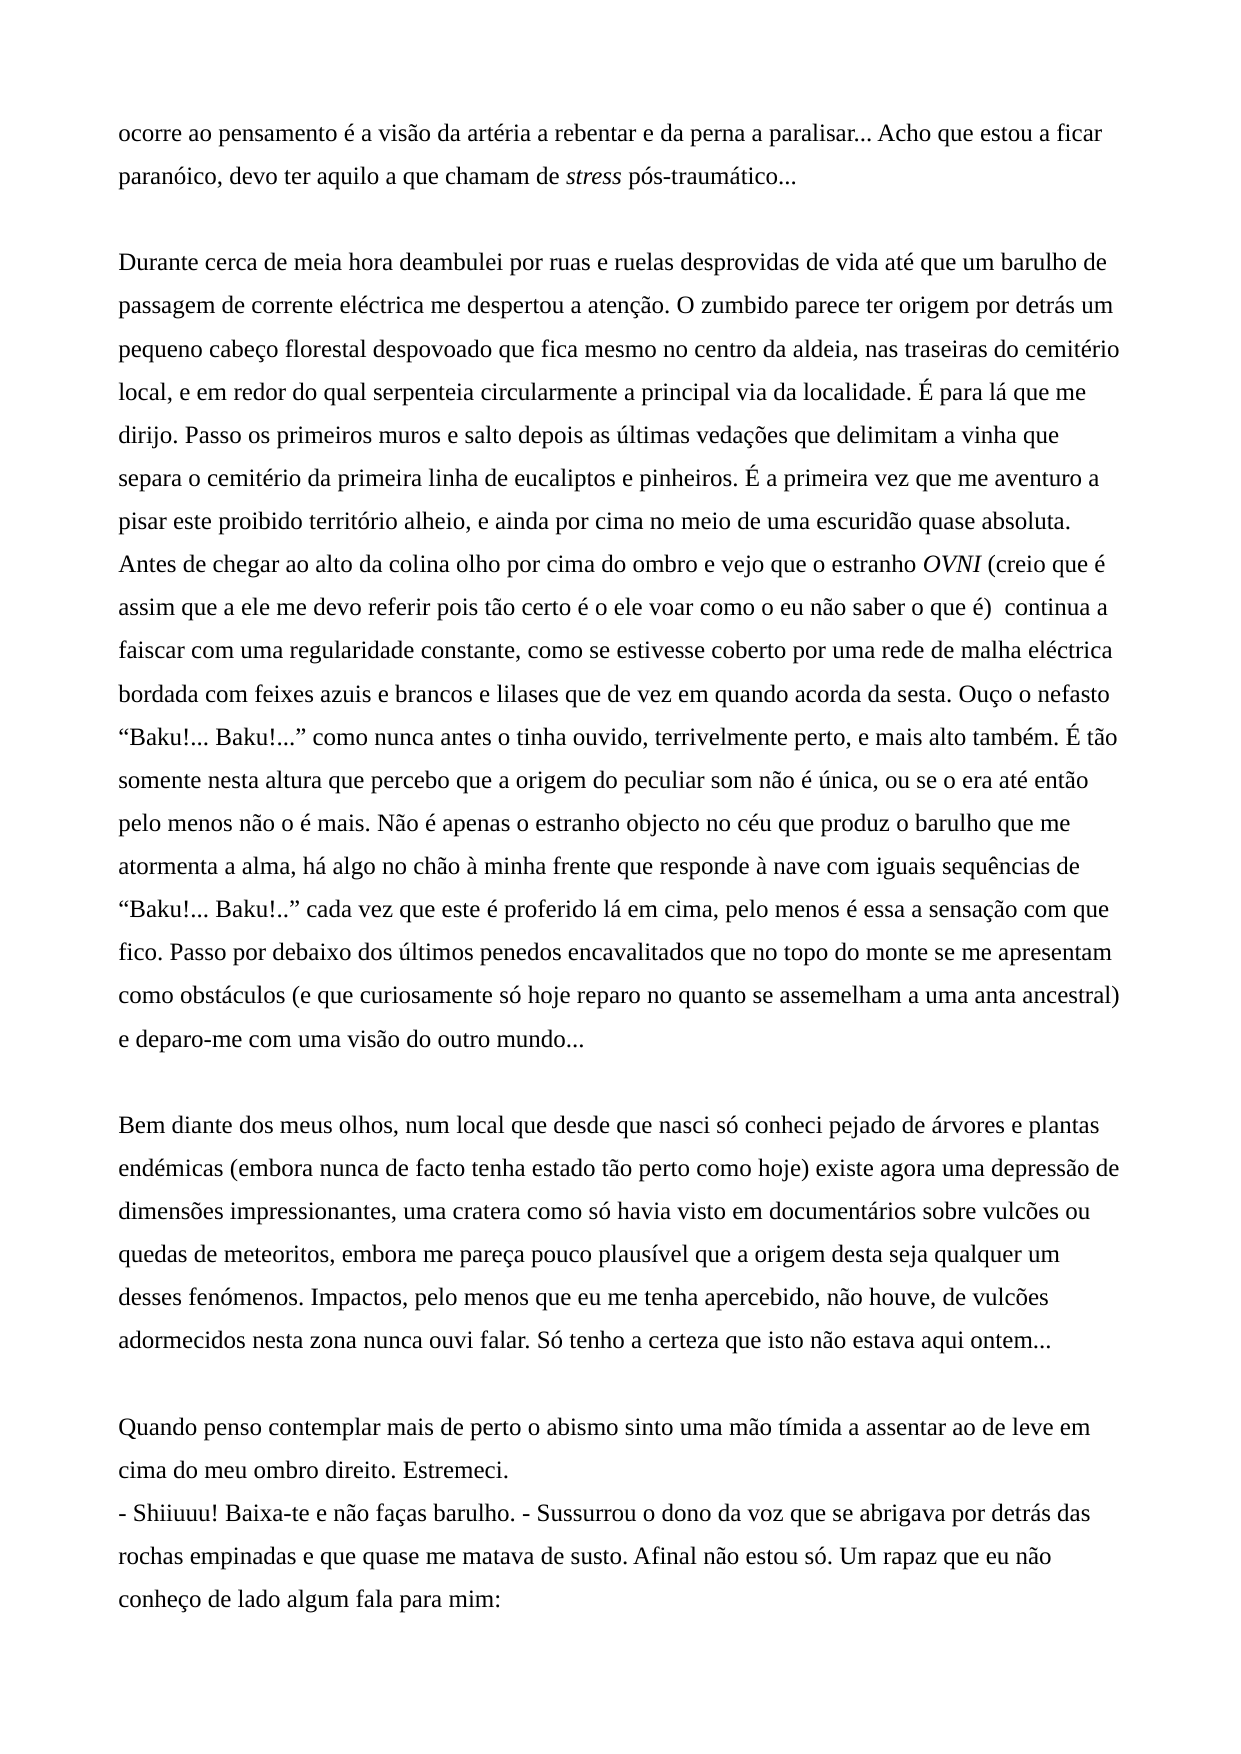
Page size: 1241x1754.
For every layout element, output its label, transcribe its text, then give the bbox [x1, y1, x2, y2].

text - Shiiuuu! Baixa-te e não faças barulho. - Sussurrou o dono da voz que se abrigava por detrás das rochas empinadas e que quase me matava de susto. Afinal não estou só. Um rapaz que eu não conheço de lado algum fala para mim: [118, 1498, 1122, 1613]
text Bem diante dos meus olhos, num local que desde que nasci só conheci pejado de árvores e plantas endémicas (embora nunca de facto tenha estado tão perto como hoje) existe agora uma depressão de dimensões impressionantes, uma cratera como só havia visto em documentários sobre vulcões ou quedas de meteoritos, embora me pareça pouco plausível que a origem desta seja qualquer um desses fenómenos. Impactos, pelo menos que eu me tenha apercebido, não houve, de vulcões adormecidos nesta zona nunca ouvi falar. Só tenho a certeza que isto não estava aqui ontem... [118, 1110, 1122, 1354]
text Quando penso contemplar mais de perto o abismo sinto uma mão tímida a assentar ao de leve em cima do meu ombro direito. Estremeci. [118, 1412, 1122, 1484]
text ocorre ao pensamento é a visão da artéria a rebentar e da perna a paralisar... Acho que estou a ficar paranóico, devo ter aquilo a que chamam de stress pós-traumático... [118, 118, 1122, 190]
text Durante cerca de meia hora deambulei por ruas e ruelas desprovidas de vida até que um barulho de passagem de corrente eléctrica me despertou a atenção. O zumbido parece ter origem por detrás um pequeno cabeço florestal despovoado que fica mesmo no centro da aldeia, nas traseiras do cemitério local, e em redor do qual serpenteia circularmente a principal via da localidade. É para lá que me dirijo. Passo os primeiros muros e salto depois as últimas vedações que delimitam a vinha que separa o cemitério da primeira linha de eucaliptos e pinheiros. É a primeira vez que me aventuro a pisar este proibido território alheio, e ainda por cima no meio de uma escuridão quase absoluta. Antes de chegar ao alto da colina olho por cima do ombro e vejo que o estranho OVNI (creio que é assim que a ele me devo referir pois tão certo é o ele voar como o eu não saber o que é) continua a faiscar com uma regularidade constante, como se estivesse coberto por uma rede de malha eléctrica bordada com feixes azuis e brancos e lilases que de vez em quando acorda da sesta. Ouço o nefasto “Baku!... Baku!...” como nunca antes o tinha ouvido, terrivelmente perto, e mais alto também. É tão somente nesta altura que percebo que a origem do peculiar som não é única, ou se o era até então pelo menos não o é mais. Não é apenas o estranho objecto no céu que produz o barulho que me atormenta a alma, há algo no chão à minha frente que responde à nave com iguais sequências de “Baku!... Baku!..” cada vez que este é proferido lá em cima, pelo menos é essa a sensação com que fico. Passo por debaixo dos últimos penedos encavalitados que no topo do monte se me apresentam como obstáculos (e que curiosamente só hoje reparo no quanto se assemelham a uma anta ancestral) e deparo-me com uma visão do outro mundo... [118, 247, 1122, 1052]
